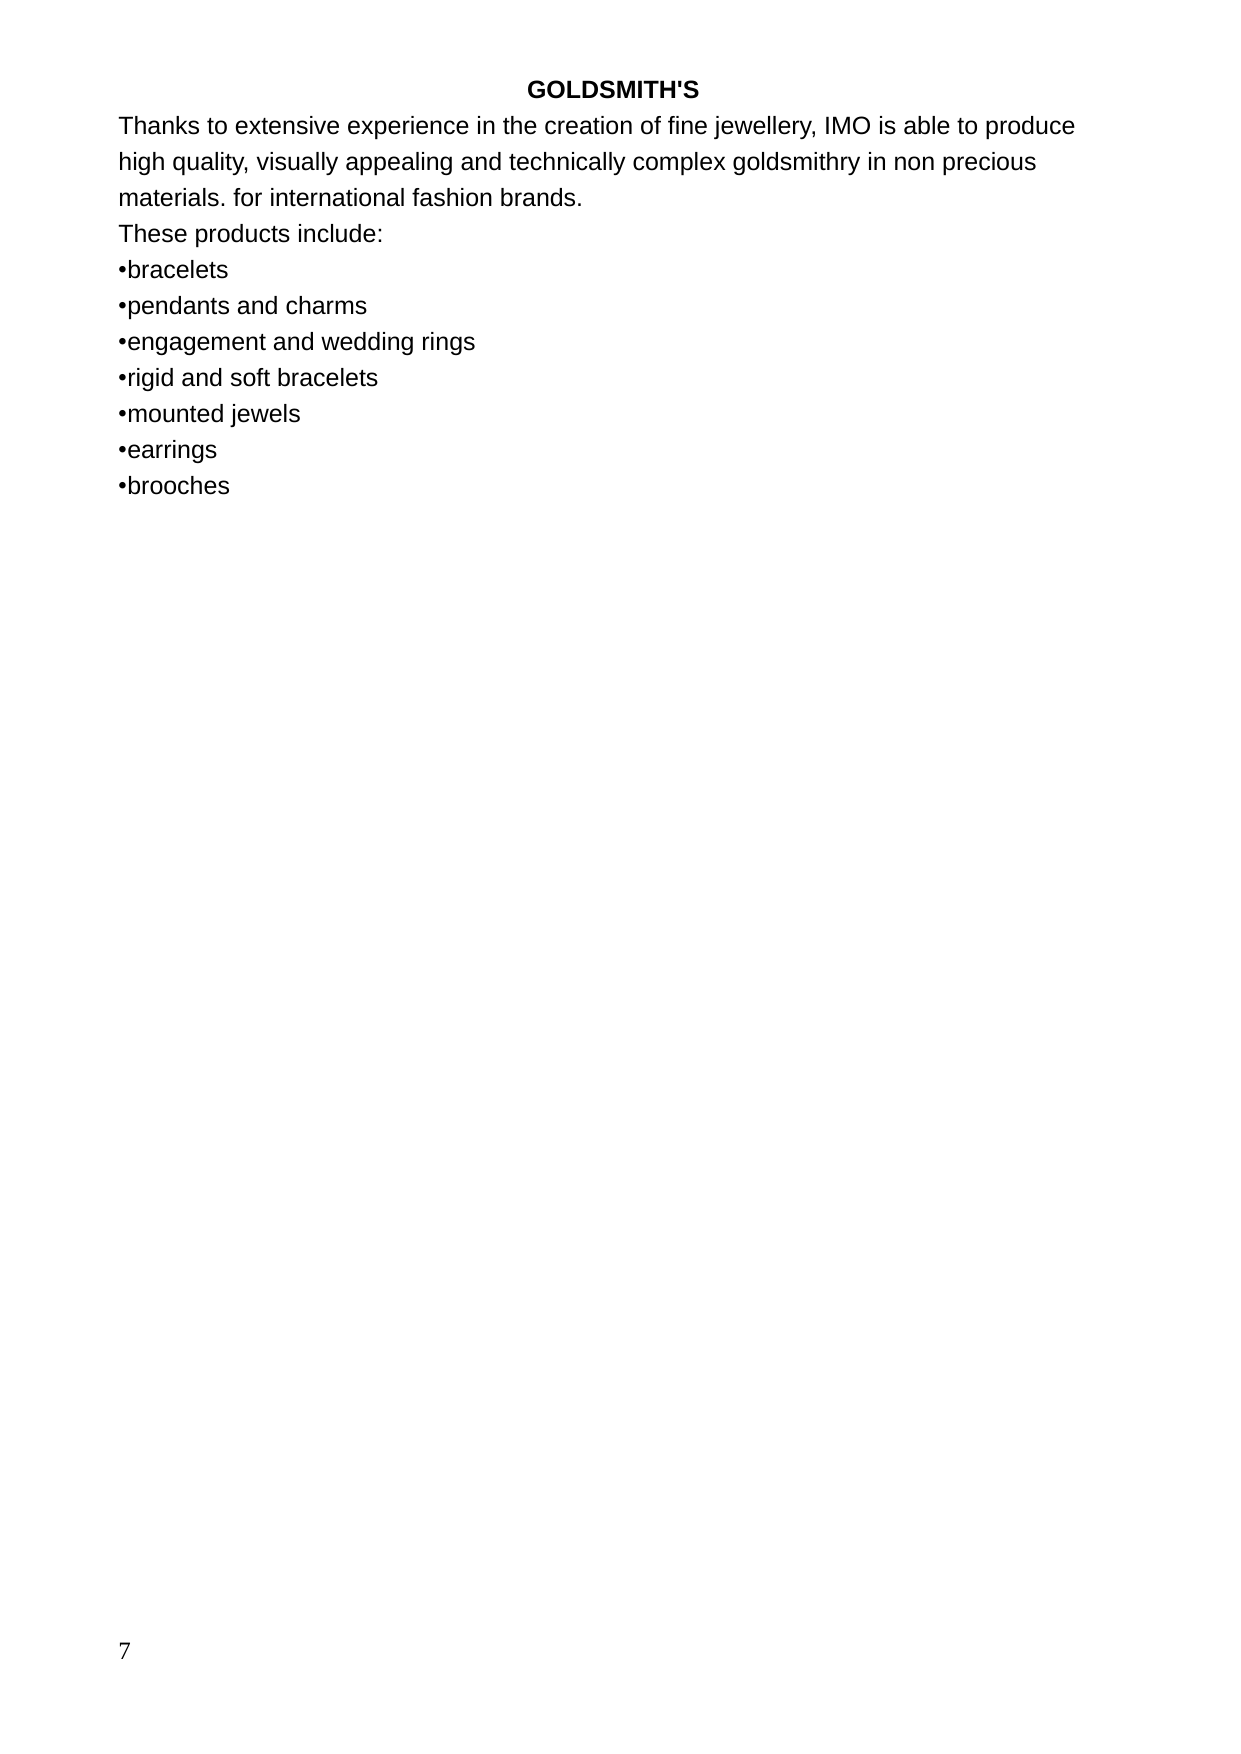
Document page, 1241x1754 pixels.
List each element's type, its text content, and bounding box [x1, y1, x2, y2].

list bracelets [118, 255, 1122, 283]
list engagement and wedding rings [118, 327, 1122, 356]
list pendants and charms [118, 291, 1122, 319]
list earrings [118, 435, 1122, 464]
text GOLDSMITH'S [118, 75, 1122, 104]
list mounted jewels [118, 399, 1122, 428]
text These products include: [118, 219, 1122, 247]
list brooches [118, 471, 1122, 500]
text Thanks to extensive experience in the creation of fine jewellery, IMO is able to produce high quality, visually appealing and technically complex goldsmithry in non precious materials. for international fashion brands. [118, 111, 1122, 212]
list rigid and soft bracelets [118, 363, 1122, 392]
